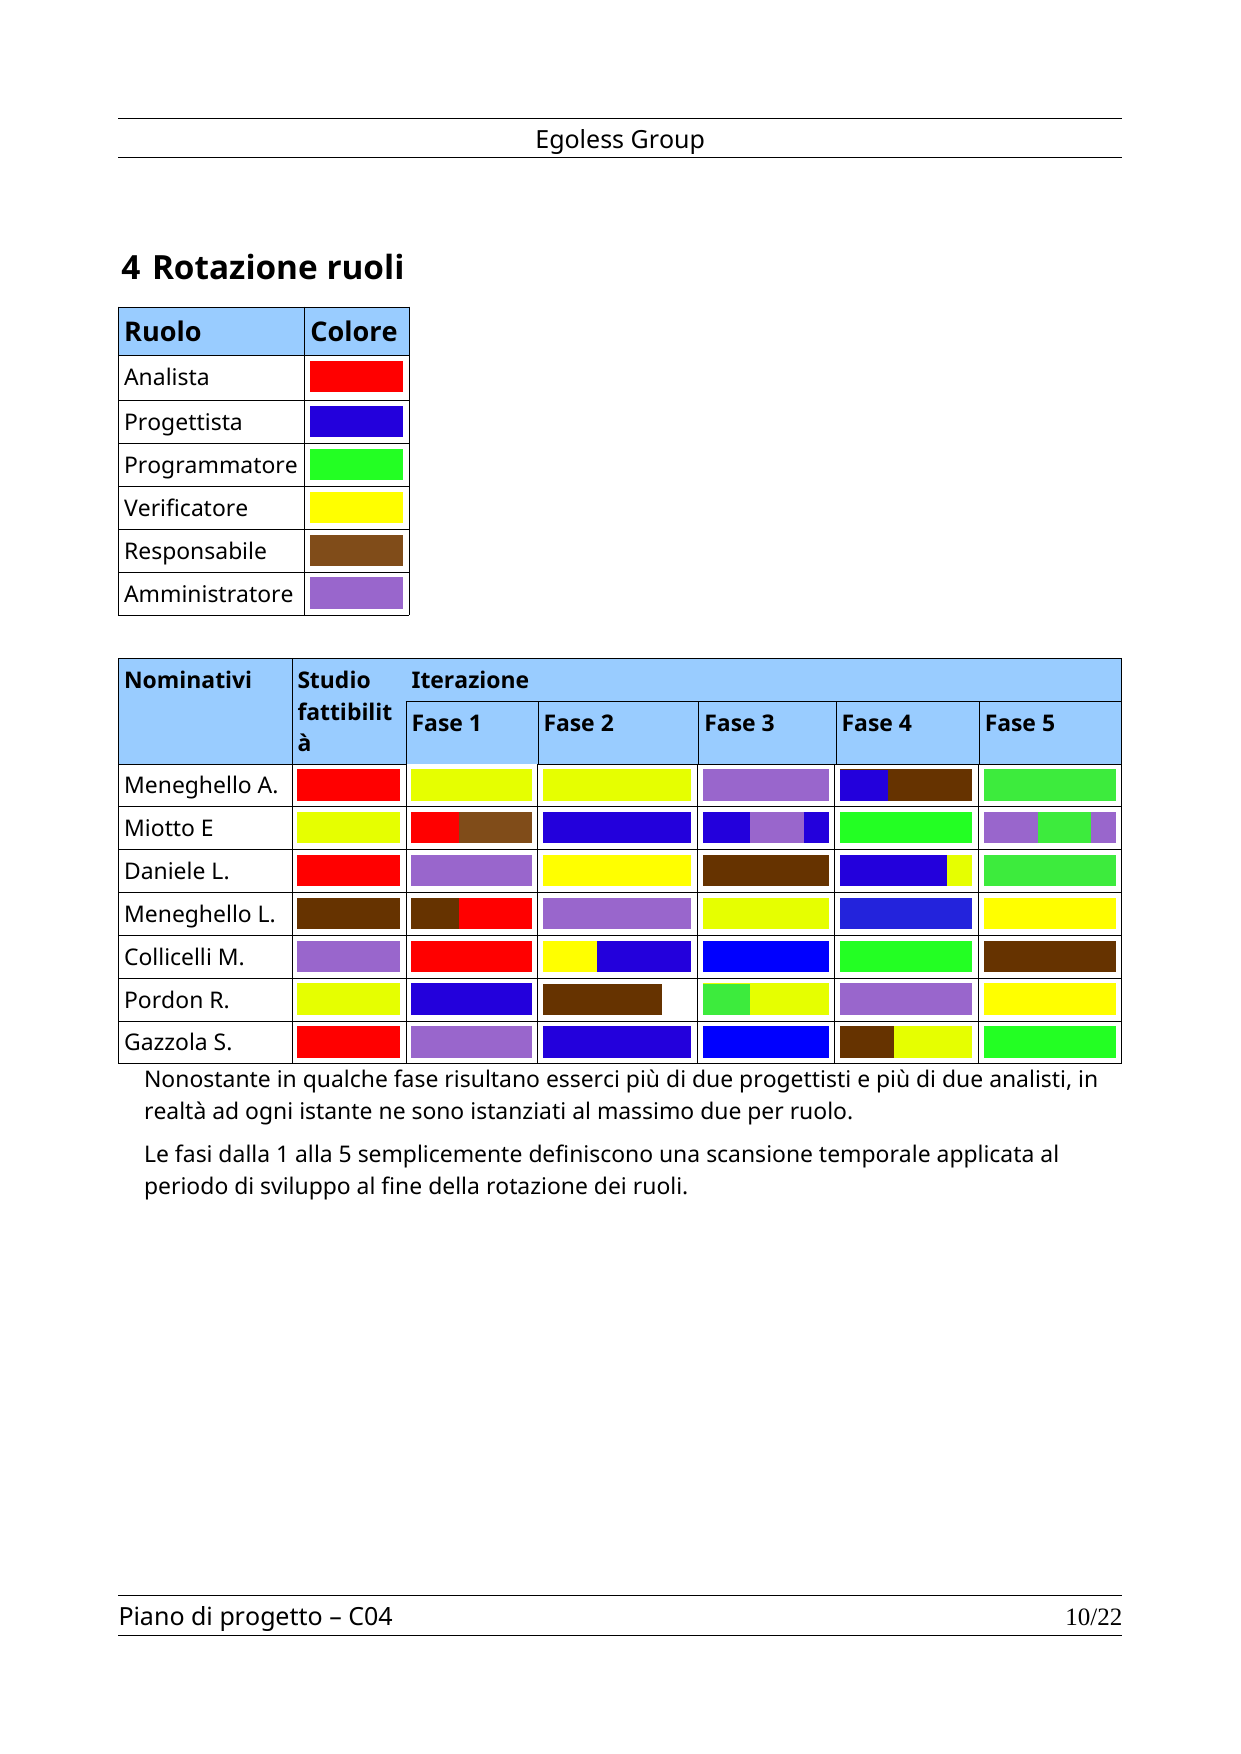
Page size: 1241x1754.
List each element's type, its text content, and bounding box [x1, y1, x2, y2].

table_header Ruolo [119, 308, 304, 355]
table_cell Fase 2 [539, 702, 698, 764]
table_cell Fase 3 [699, 702, 836, 764]
table_cell Daniele L. [119, 850, 292, 892]
table_cell [538, 936, 697, 978]
table_cell [538, 850, 697, 892]
table_cell [698, 807, 834, 849]
table_cell Analista [119, 356, 304, 400]
table_cell [979, 1022, 1121, 1063]
subtitle Rotazione ruoli [121, 243, 1122, 289]
table_cell [979, 979, 1121, 1021]
table_cell Amministratore [119, 573, 304, 614]
table_cell Pordon R. [119, 979, 292, 1021]
table_cell [979, 936, 1121, 978]
table_cell [538, 765, 697, 806]
table_cell [407, 850, 537, 892]
table_cell [835, 807, 978, 849]
table_cell [698, 1022, 834, 1063]
table_cell [538, 1022, 697, 1063]
table_cell [835, 850, 978, 892]
table_cell [293, 765, 406, 806]
table_header Studio fattibilità [293, 659, 406, 764]
table_cell [293, 850, 406, 892]
table_cell Progettista [119, 401, 304, 443]
table_header Colore [305, 308, 409, 355]
table_cell Fase 5 [980, 702, 1121, 764]
table_cell [698, 979, 834, 1021]
table_cell [979, 893, 1121, 935]
table_cell Responsabile [119, 530, 304, 572]
table_cell [835, 1022, 978, 1063]
table_cell Fase 4 [837, 702, 979, 764]
text Nonostante in qualche fase risultano esserci più di due progettisti e più di due analisti, in realtà ad ogni istante ne sono istanziati al massimo due per ruolo. [144, 1064, 1122, 1126]
table_cell [835, 765, 978, 806]
table_cell [305, 530, 409, 572]
table_cell [407, 893, 537, 935]
table_cell [698, 893, 834, 935]
table_cell [698, 765, 834, 806]
table_cell Collicelli M. [119, 936, 292, 978]
table_cell [835, 979, 978, 1021]
table_cell [835, 893, 978, 935]
table_cell Meneghello A. [119, 765, 292, 806]
table_cell [293, 1022, 406, 1063]
table_cell [407, 1022, 537, 1063]
table_cell [979, 850, 1121, 892]
table_cell [979, 807, 1121, 849]
table_cell [698, 850, 834, 892]
table_cell [979, 765, 1121, 806]
table_header Iterazione [406, 659, 1121, 701]
table_cell Meneghello L. [119, 893, 292, 935]
table_cell [835, 936, 978, 978]
table_cell [305, 573, 409, 614]
text Le fasi dalla 1 alla 5 semplicemente definiscono una scansione temporale applicata al periodo di sviluppo al fine della rotazione dei ruoli. [144, 1138, 1122, 1201]
table_cell [407, 764, 537, 806]
table_cell [538, 979, 697, 1021]
table_cell Verificatore [119, 487, 304, 529]
table_cell [698, 936, 834, 978]
table_cell [305, 444, 409, 486]
table_cell [538, 807, 697, 849]
table_cell [407, 936, 537, 978]
table_cell [293, 893, 406, 935]
table_cell [407, 807, 537, 849]
table_header Nominativi [119, 659, 292, 764]
table_cell [293, 936, 406, 978]
table_cell [538, 893, 697, 935]
table_cell Gazzola S. [119, 1022, 292, 1063]
table_cell Programmatore [119, 444, 304, 486]
table_cell [305, 356, 409, 400]
table_cell [293, 979, 406, 1021]
table_cell [305, 401, 409, 443]
table_cell [407, 979, 537, 1021]
table_cell [293, 807, 406, 849]
table_cell Fase 1 [407, 702, 538, 764]
table_cell Miotto E [119, 807, 292, 849]
table_cell [305, 487, 409, 529]
